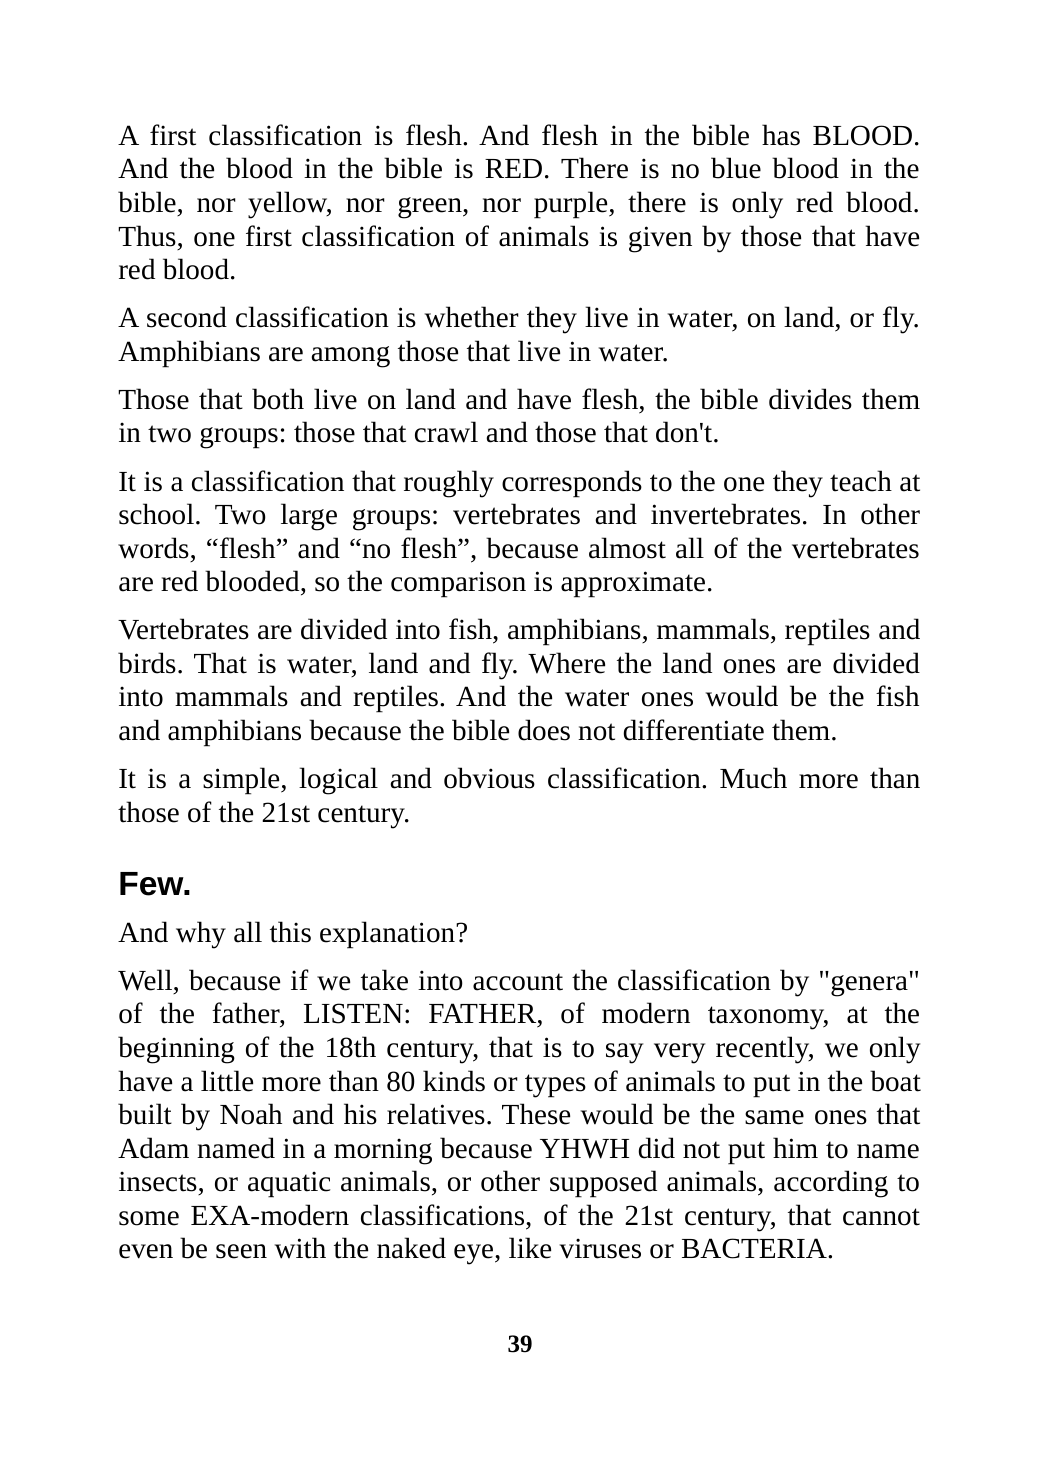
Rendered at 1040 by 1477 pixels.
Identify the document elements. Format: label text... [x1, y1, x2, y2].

text And why all this explanation? [118, 915, 921, 948]
text Well, because if we take into account the classification by "genera" of the father, LISTEN: FATHER, of modern taxonomy, at the beginning of the 18th century, that is to say very recently, we only have a little more than 80 kinds or types of animals to put in the boat built by Noah and his relatives. These would be the same ones that Adam named in a morning because YHWH did not put him to name insects, or aquatic animals, or other supposed animals, according to some EXA-modern classifications, of the 21st century, that cannot even be seen with the naked eye, like viruses or BACTERIA. [118, 963, 921, 1265]
text A first classification is flesh. And flesh in the bible has BLOOD. And the blood in the bible is RED. There is no blue blood in the bible, nor yellow, nor green, nor purple, there is only red blood. Thus, one first classification of animals is given by those that have red blood. [118, 118, 921, 286]
text It is a simple, logical and obvious classification. Much more than those of the 21st century. [118, 761, 921, 828]
text A second classification is whether they live in water, on land, or fly. Amphibians are among those that live in water. [118, 300, 921, 367]
text It is a classification that roughly corresponds to the one they teach at school. Two large groups: vertebrates and invertebrates. In other words, “flesh” and “no flesh”, because almost all of the vertebrates are red blooded, so the comparison is approximate. [118, 464, 921, 598]
subtitle Few. [118, 864, 921, 902]
text Those that both live on land and have flesh, the bible divides them in two groups: those that crawl and those that don't. [118, 382, 921, 449]
text Vertebrates are divided into fish, amphibians, mammals, reptiles and birds. That is water, land and fly. Where the land ones are divided into mammals and reptiles. And the water ones would be the fish and amphibians because the bible does not differentiate them. [118, 612, 921, 747]
